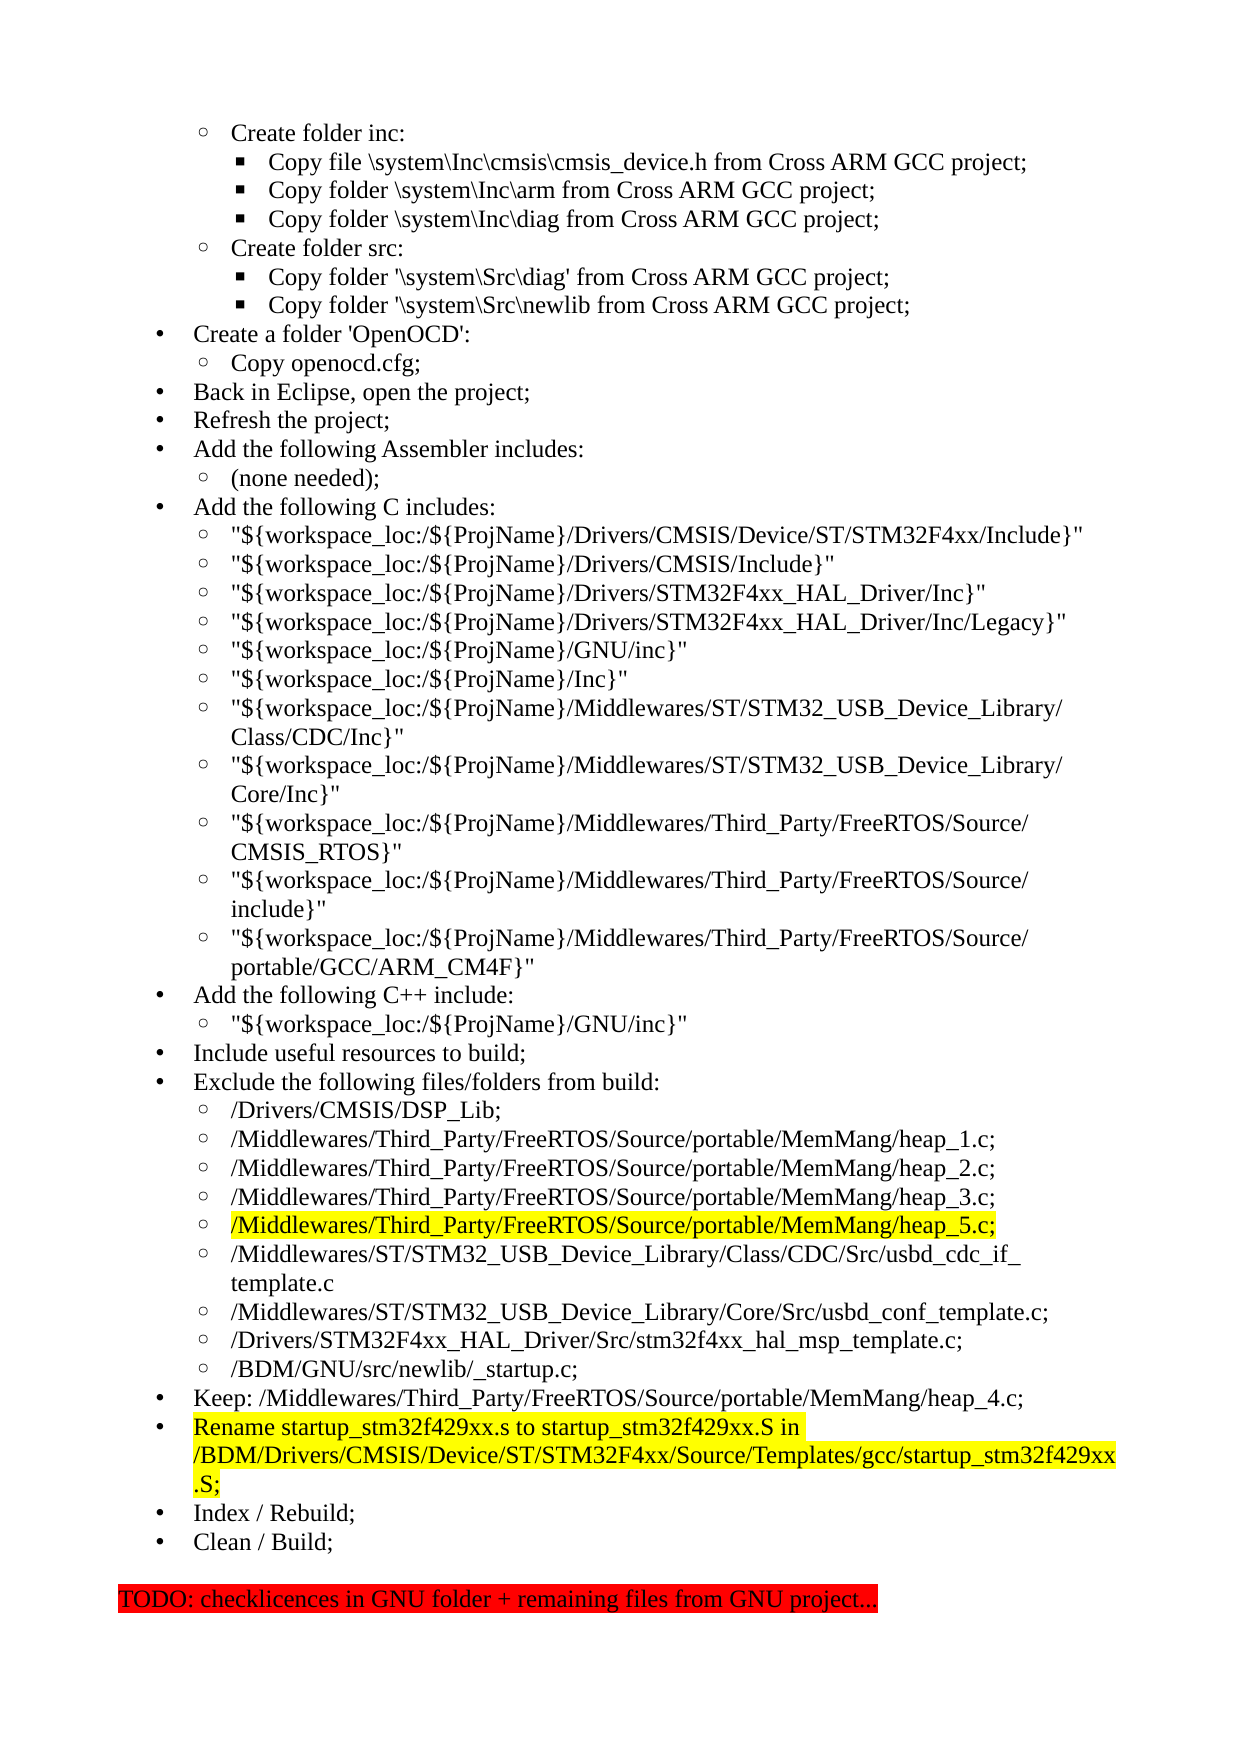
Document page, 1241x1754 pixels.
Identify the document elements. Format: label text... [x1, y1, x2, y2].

list "${workspace_loc:/${ProjName}/Middlewares/ST/STM32_USB_Device_Library/Class/CDC/Inc}" [193, 693, 1122, 751]
list Copy folder \system\Inc\arm from Cross ARM GCC project; [231, 176, 1122, 204]
list "${workspace_loc:/${ProjName}/Middlewares/Third_Party/FreeRTOS/Source/portable/GCC/ARM_CM4F}" [193, 923, 1122, 981]
list Copy openocd.cfg; [193, 348, 1122, 377]
list /BDM/GNU/src/newlib/_startup.c; [193, 1354, 1122, 1383]
list /Drivers/STM32F4xx_HAL_Driver/Src/stm32f4xx_hal_msp_template.c; [193, 1326, 1122, 1354]
list Add the following C includes: [156, 492, 1122, 521]
list /Middlewares/ST/STM32_USB_Device_Library/Class/CDC/Src/usbd_cdc_if_ template.c [193, 1239, 1122, 1297]
text TODO: checklicences in GNU folder + remaining files from GNU project... [118, 1584, 1122, 1613]
list "${workspace_loc:/${ProjName}/Drivers/CMSIS/Device/ST/STM32F4xx/Include}" [193, 521, 1122, 549]
list Refresh the project; [156, 406, 1122, 434]
list Copy file \system\Inc\cmsis\cmsis_device.h from Cross ARM GCC project; [231, 147, 1122, 176]
list Index / Rebuild; [156, 1498, 1122, 1527]
list Keep: /Middlewares/Third_Party/FreeRTOS/Source/portable/MemMang/heap_4.c; [156, 1383, 1122, 1412]
list Exclude the following files/folders from build: [156, 1067, 1122, 1096]
list Add the following Assembler includes: [156, 434, 1122, 463]
list Create folder inc: [193, 118, 1122, 147]
list "${workspace_loc:/${ProjName}/Drivers/STM32F4xx_HAL_Driver/Inc}" [193, 578, 1122, 607]
list Back in Eclipse, open the project; [156, 377, 1122, 406]
list "${workspace_loc:/${ProjName}/Middlewares/Third_Party/FreeRTOS/Source/CMSIS_RTOS}" [193, 808, 1122, 866]
list Copy folder '\system\Src\diag' from Cross ARM GCC project; [231, 262, 1122, 291]
list /Middlewares/ST/STM32_USB_Device_Library/Core/Src/usbd_conf_template.c; [193, 1297, 1122, 1326]
list /Middlewares/Third_Party/FreeRTOS/Source/portable/MemMang/heap_2.c; [193, 1153, 1122, 1182]
list "${workspace_loc:/${ProjName}/Drivers/CMSIS/Include}" [193, 549, 1122, 578]
list Rename startup_stm32f429xx.s to startup_stm32f429xx.S in /BDM/Drivers/CMSIS/Device/ST/STM32F4xx/Source/Templates/gcc/startup_stm32f429xx.S; [156, 1412, 1122, 1498]
list /Middlewares/Third_Party/FreeRTOS/Source/portable/MemMang/heap_3.c; [193, 1182, 1122, 1211]
list Copy folder \system\Inc\diag from Cross ARM GCC project; [231, 204, 1122, 233]
list "${workspace_loc:/${ProjName}/Drivers/STM32F4xx_HAL_Driver/Inc/Legacy}" [193, 607, 1122, 636]
list "${workspace_loc:/${ProjName}/Middlewares/ST/STM32_USB_Device_Library/Core/Inc}" [193, 751, 1122, 808]
list Include useful resources to build; [156, 1038, 1122, 1067]
list "${workspace_loc:/${ProjName}/Inc}" [193, 664, 1122, 693]
list "${workspace_loc:/${ProjName}/GNU/inc}" [193, 636, 1122, 664]
list Clean / Build; [156, 1527, 1122, 1556]
list /Middlewares/Third_Party/FreeRTOS/Source/portable/MemMang/heap_5.c; [193, 1211, 1122, 1239]
list /Middlewares/Third_Party/FreeRTOS/Source/portable/MemMang/heap_1.c; [193, 1124, 1122, 1153]
list "${workspace_loc:/${ProjName}/Middlewares/Third_Party/FreeRTOS/Source/include}" [193, 866, 1122, 923]
list Create folder src: [193, 233, 1122, 262]
list Create a folder 'OpenOCD': [156, 319, 1122, 348]
list (none needed); [193, 463, 1122, 492]
list Add the following C++ include: [156, 981, 1122, 1009]
list Copy folder '\system\Src\newlib from Cross ARM GCC project; [231, 291, 1122, 319]
list /Drivers/CMSIS/DSP_Lib; [193, 1096, 1122, 1124]
list "${workspace_loc:/${ProjName}/GNU/inc}" [193, 1009, 1122, 1038]
